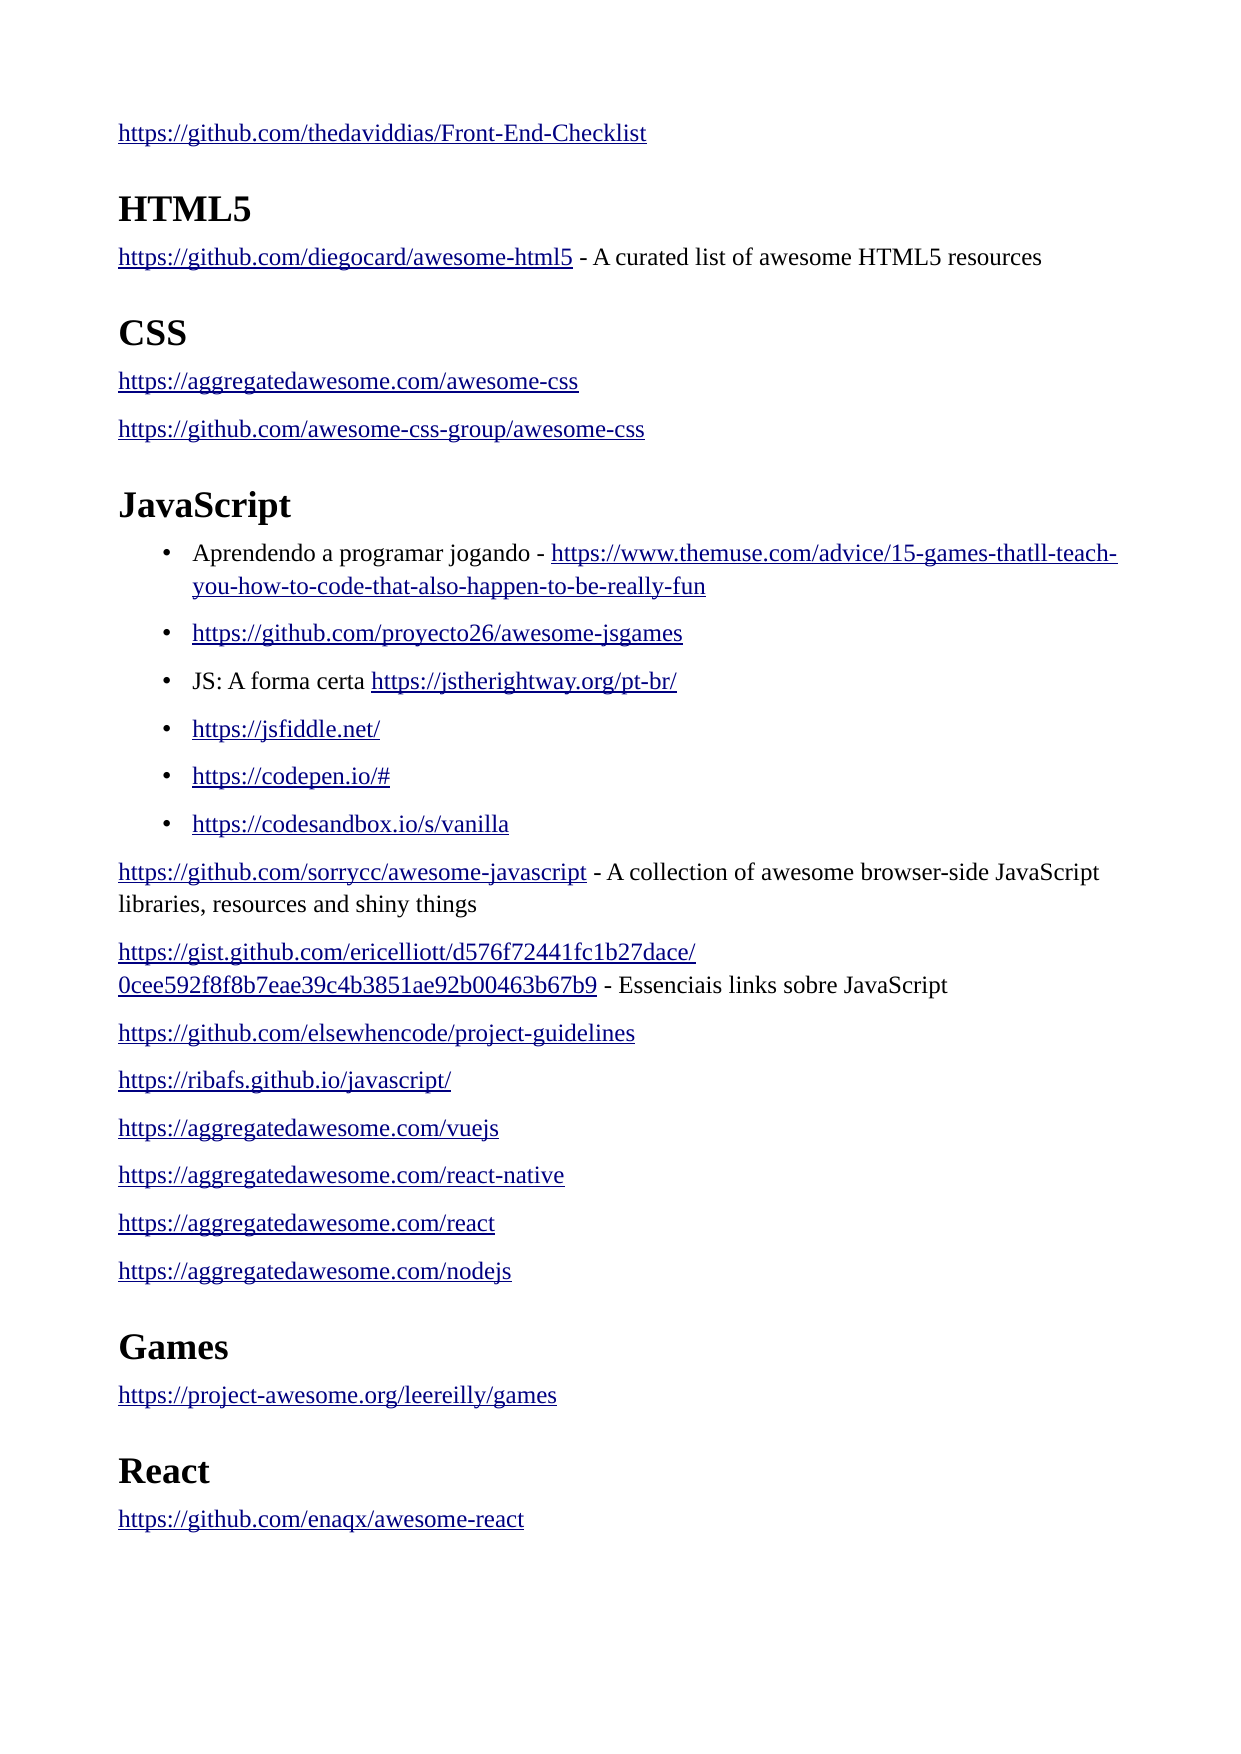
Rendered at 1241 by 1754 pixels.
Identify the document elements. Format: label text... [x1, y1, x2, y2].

text https://github.com/awesome-css-group/awesome-css [118, 414, 1122, 443]
text https://github.com/sorrycc/awesome-javascript - A collection of awesome browser-side JavaScript libraries, resources and shiny things [118, 857, 1122, 918]
subtitle CSS [118, 311, 1122, 354]
subtitle JavaScript [118, 482, 1122, 525]
subtitle React [118, 1448, 1122, 1491]
text https://gist.github.com/ericelliott/d576f72441fc1b27dace/0cee592f8f8b7eae39c4b3851ae92b00463b67b9 - Essenciais links sobre JavaScript [118, 937, 1122, 999]
text https://github.com/thedaviddias/Front-End-Checklist [118, 118, 1122, 147]
list https://codepen.io/# [162, 761, 1122, 790]
text https://aggregatedawesome.com/awesome-css [118, 366, 1122, 395]
subtitle Games [118, 1324, 1122, 1367]
list Aprendendo a programar jogando - https://www.themuse.com/advice/15-games-thatll-teach-you-how-to-code-that-also-happen-to-be-really-fun [162, 538, 1122, 600]
list https://github.com/proyecto26/awesome-jsgames [162, 618, 1122, 647]
list https://jsfiddle.net/ [162, 714, 1122, 742]
list https://codesandbox.io/s/vanilla [162, 809, 1122, 838]
text https://project-awesome.org/leereilly/games [118, 1380, 1122, 1409]
text https://aggregatedawesome.com/react [118, 1208, 1122, 1237]
text https://aggregatedawesome.com/nodejs [118, 1256, 1122, 1284]
text https://aggregatedawesome.com/vuejs [118, 1113, 1122, 1142]
text https://ribafs.github.io/javascript/ [118, 1065, 1122, 1094]
text https://github.com/diegocard/awesome-html5 - A curated list of awesome HTML5 resources [118, 242, 1122, 271]
list JS: A forma certa https://jstherightway.org/pt-br/ [162, 666, 1122, 695]
text https://github.com/elsewhencode/project-guidelines [118, 1018, 1122, 1047]
text https://github.com/enaqx/awesome-react [118, 1504, 1122, 1533]
subtitle HTML5 [118, 187, 1122, 230]
text https://aggregatedawesome.com/react-native [118, 1161, 1122, 1189]
